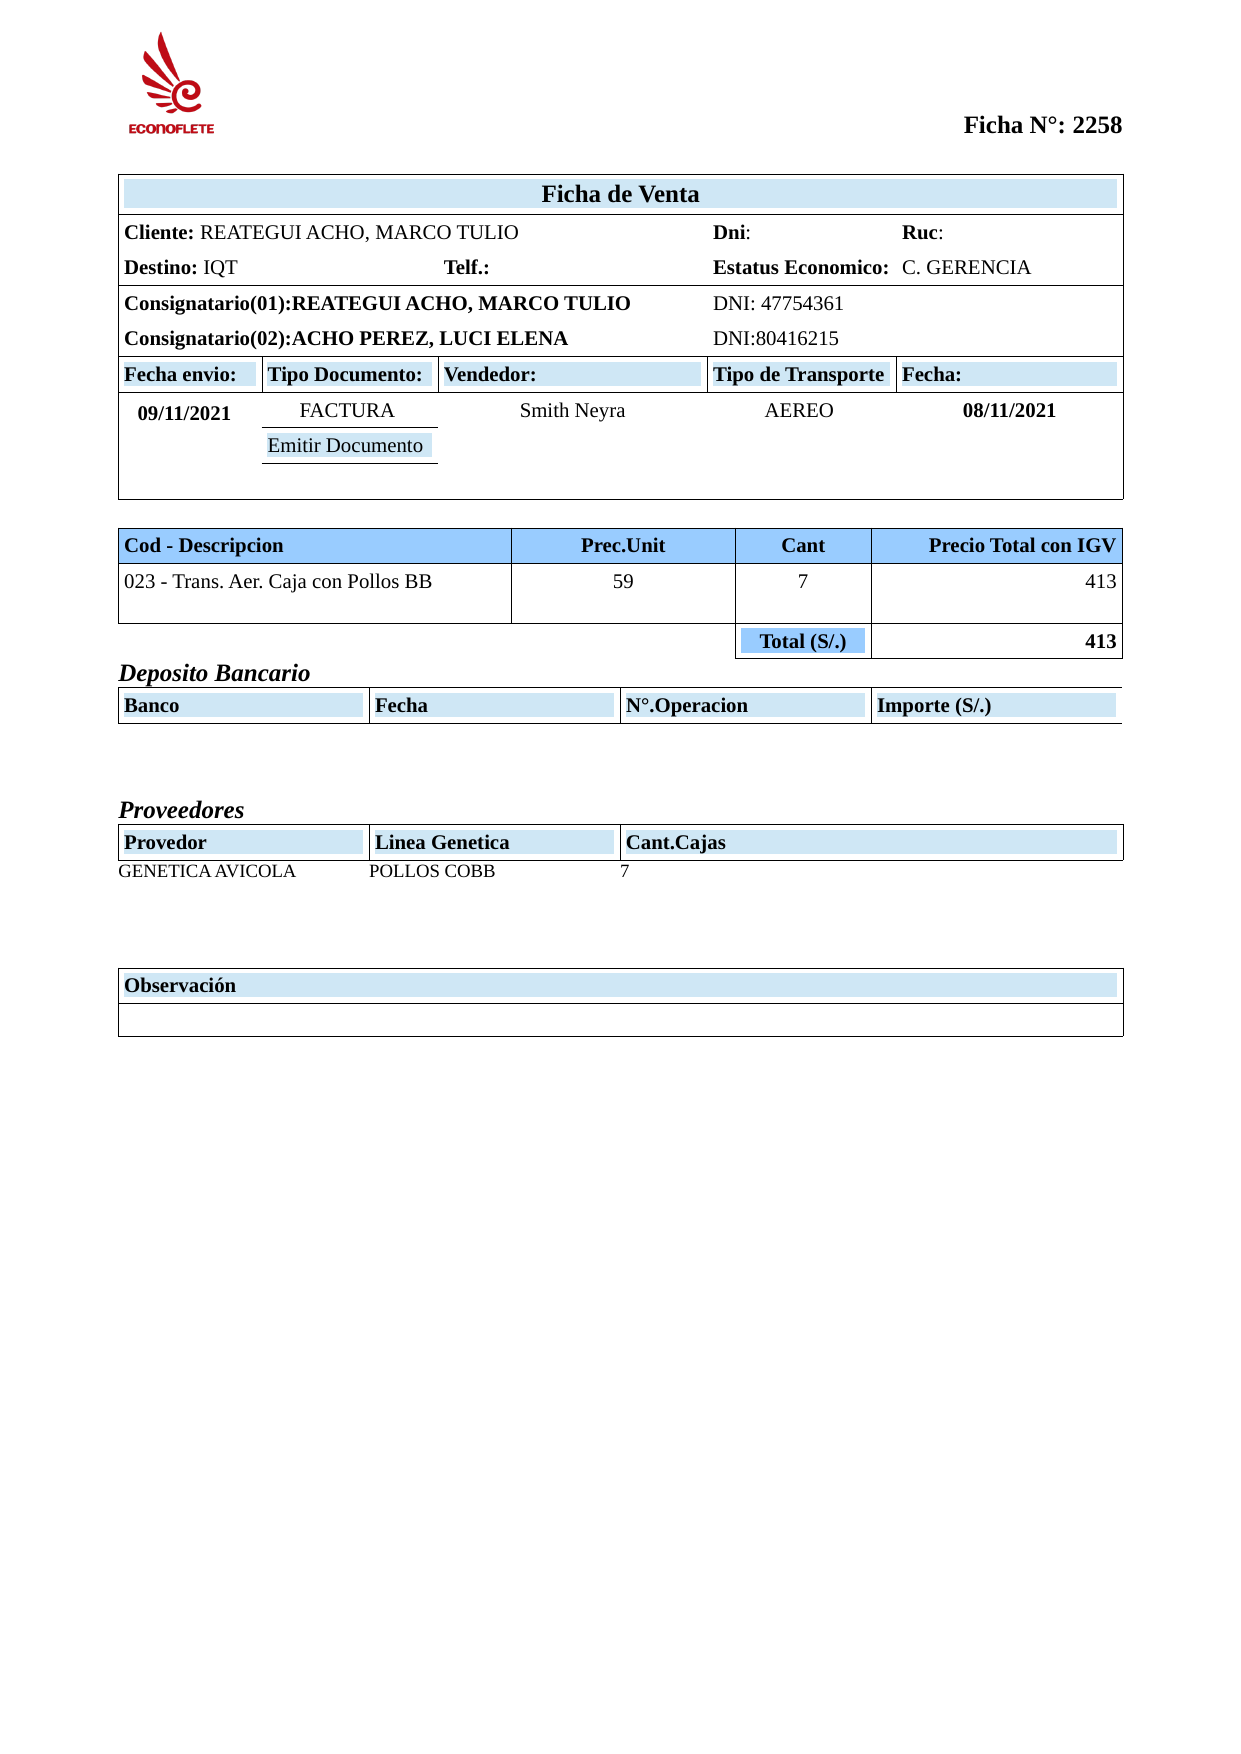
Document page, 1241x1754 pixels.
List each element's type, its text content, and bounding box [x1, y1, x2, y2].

table_cell [620, 946, 1123, 967]
table_cell 413 [872, 624, 1122, 658]
table_cell DNI:80416215 [707, 321, 1123, 356]
table_cell 08/11/2021 [896, 393, 1123, 498]
table_cell [620, 771, 871, 795]
table_cell Fecha: [897, 357, 1123, 392]
table_cell [369, 881, 620, 903]
table_cell [369, 946, 620, 967]
table_cell Consignatario(02):ACHO PEREZ, LUCI ELENA [119, 321, 707, 356]
table_header Cant.Cajas [621, 825, 1123, 859]
table_cell GENETICA AVICOLA [118, 861, 369, 881]
table_cell [871, 747, 1122, 771]
table_header Precio Total con IGV [872, 529, 1122, 563]
table_cell Tipo de Transporte [708, 357, 896, 392]
table_cell 59 [512, 564, 735, 623]
table_cell 7 [736, 564, 871, 623]
table_cell [118, 924, 369, 946]
table_cell [118, 881, 369, 903]
table_cell [620, 747, 871, 771]
table_cell 09/11/2021 [119, 393, 262, 498]
table_cell [620, 881, 1123, 903]
table_cell Tipo Documento: [263, 357, 438, 392]
table_header Importe (S/.) [872, 688, 1122, 723]
table_cell Consignatario(01):REATEGUI ACHO, MARCO TULIO [119, 286, 707, 321]
table_cell FACTURA [262, 393, 438, 427]
table_cell Ruc: [896, 215, 1123, 249]
table_cell [511, 624, 735, 658]
table_cell [369, 903, 620, 924]
table_cell [620, 903, 1123, 924]
table_cell AEREO [707, 393, 896, 498]
table_cell [871, 724, 1122, 747]
text Proveedores [118, 795, 1122, 824]
table_header Banco [119, 688, 369, 723]
table_cell Destino: IQT [119, 249, 438, 285]
table_header Cant [736, 529, 871, 563]
table_cell Emitir Documento [262, 428, 438, 463]
table_cell [369, 724, 620, 747]
table_cell Cliente: REATEGUI ACHO, MARCO TULIO [119, 215, 707, 249]
picture [118, 31, 225, 134]
table_cell Estatus Economico: [707, 249, 896, 285]
table_cell Vendedor: [439, 357, 707, 392]
table_cell DNI: 47754361 [707, 286, 1123, 321]
table_cell [620, 724, 871, 747]
table_header Ficha de Venta [119, 175, 1123, 214]
table_cell [118, 724, 369, 747]
table_cell [118, 747, 369, 771]
table_cell [118, 946, 369, 967]
table_cell Telf.: [438, 249, 707, 285]
table_cell Smith Neyra [438, 393, 707, 498]
table_header Fecha [370, 688, 620, 723]
table_cell POLLOS COBB [369, 861, 620, 881]
table_cell [620, 924, 1123, 946]
table_header N°.Operacion [621, 688, 871, 723]
table_cell [118, 903, 369, 924]
table_cell [118, 771, 369, 795]
table_cell Fecha envio: [119, 357, 262, 392]
table_cell 7 [620, 861, 1123, 881]
table_header Provedor [119, 825, 369, 859]
table_cell Total (S/.) [736, 624, 871, 658]
table_header Linea Genetica [370, 825, 620, 859]
table_header Cod - Descripcion [119, 529, 511, 563]
table_cell [369, 771, 620, 795]
table_header Observación [119, 969, 1123, 1003]
table_cell C. GERENCIA [896, 249, 1123, 285]
table_cell [119, 1004, 1123, 1036]
table_header Prec.Unit [512, 529, 735, 563]
table_cell 023 - Trans. Aer. Caja con Pollos BB [119, 564, 511, 623]
table_cell [369, 747, 620, 771]
table_cell [871, 771, 1122, 795]
table_cell [262, 464, 438, 498]
table_cell 413 [872, 564, 1122, 623]
table_cell [118, 624, 511, 658]
table_cell Dni: [707, 215, 896, 249]
table_cell [369, 924, 620, 946]
text Deposito Bancario [118, 658, 1122, 687]
